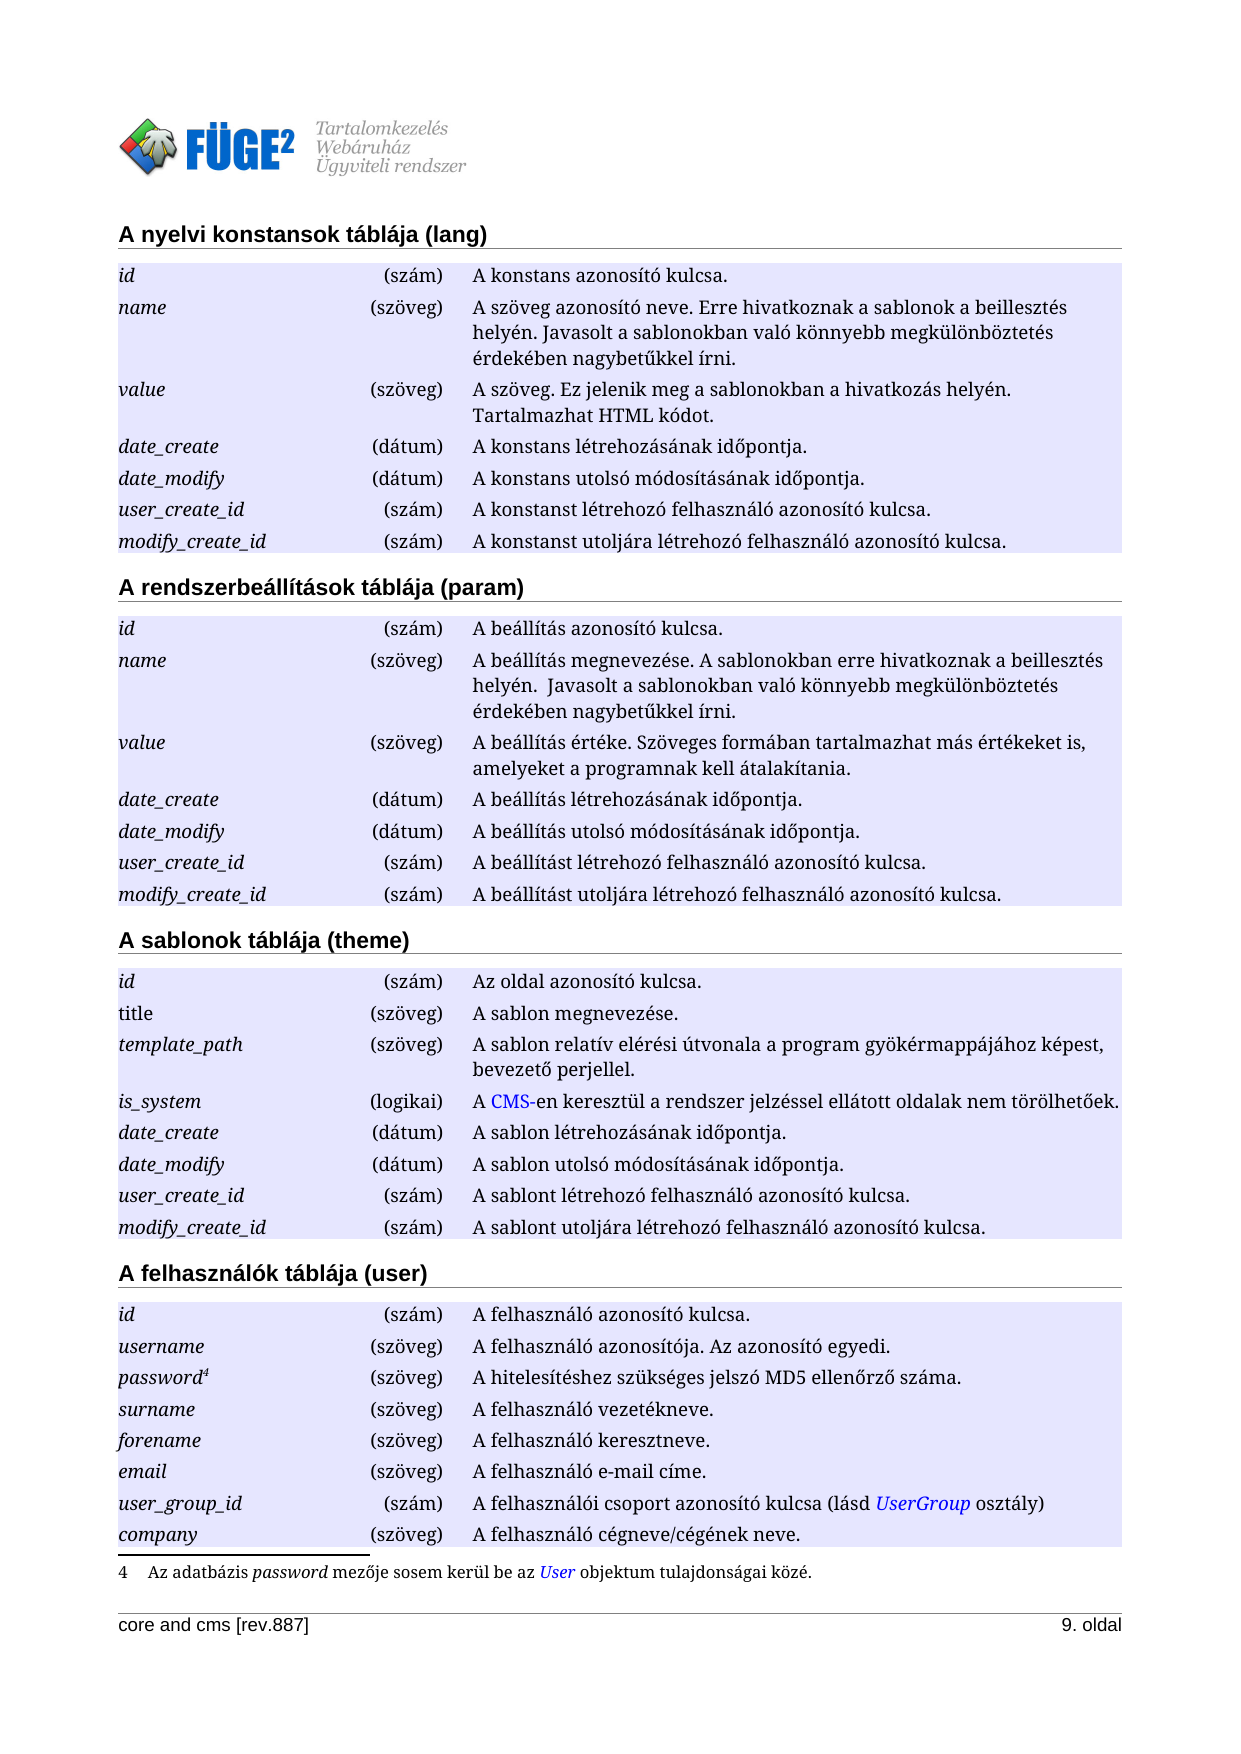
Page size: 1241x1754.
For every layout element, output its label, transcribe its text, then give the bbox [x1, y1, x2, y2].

text value (szöveg) A szöveg. Ez jelenik meg a sablonokban a hivatkozás helyén. Tartalmazhat HTML kódot. [118, 377, 1122, 428]
text date_modify (dátum) A beállítás utolsó módosításának időpontja. [118, 818, 1122, 843]
text user_create_id (szám) A konstanst létrehozó felhasználó azonosító kulcsa. [118, 497, 1122, 522]
text modify_create_id (szám) A konstanst utoljára létrehozó felhasználó azonosító kulcsa. [118, 528, 1122, 553]
subtitle A sablonok táblája (theme) [118, 927, 1122, 953]
text forename (szöveg) A felhasználó keresztneve. [118, 1427, 1122, 1453]
text date_create (dátum) A sablon létrehozásának időpontja. [118, 1120, 1122, 1145]
text modify_create_id (szám) A beállítást utoljára létrehozó felhasználó azonosító kulcsa. [118, 881, 1122, 906]
text company (szöveg) A felhasználó cégneve/cégének neve. [118, 1522, 1122, 1547]
subtitle A rendszerbeállítások táblája (param) [118, 574, 1122, 601]
text user_create_id (szám) A beállítást létrehozó felhasználó azonosító kulcsa. [118, 849, 1122, 875]
text Az adatbázis password mezője sosem kerül be az User objektum tulajdonságai közé. [118, 1561, 1122, 1584]
text template_path (szöveg) A sablon relatív elérési útvonala a program gyökérmappájához képest, bevezető perjellel. [118, 1031, 1122, 1082]
text user_create_id (szám) A sablont létrehozó felhasználó azonosító kulcsa. [118, 1183, 1122, 1208]
text id (szám) Az oldal azonosító kulcsa. [118, 968, 1122, 994]
subtitle A felhasználók táblája (user) [118, 1260, 1122, 1287]
text surname (szöveg) A felhasználó vezetékneve. [118, 1396, 1122, 1421]
text id (szám) A felhasználó azonosító kulcsa. [118, 1302, 1122, 1327]
text password (szöveg) A hitelesítéshez szükséges jelszó MD5 ellenőrző száma. [118, 1364, 1122, 1390]
text date_modify (dátum) A sablon utolsó módosításának időpontja. [118, 1151, 1122, 1177]
text name (szöveg) A beállítás megnevezése. A sablonokban erre hivatkoznak a beillesztés helyén. Javasolt a sablonokban való könnyebb megkülönböztetés érdekében nagybetűkkel írni. [118, 647, 1122, 723]
text id (szám) A konstans azonosító kulcsa. [118, 263, 1122, 288]
text name (szöveg) A szöveg azonosító neve. Erre hivatkoznak a sablonok a beillesztés helyén. Javasolt a sablonokban való könnyebb megkülönböztetés érdekében nagybetűkkel írni. [118, 294, 1122, 371]
text title (szöveg) A sablon megnevezése. [118, 1000, 1122, 1025]
text date_create (dátum) A konstans létrehozásának időpontja. [118, 434, 1122, 459]
text date_create (dátum) A beállítás létrehozásának időpontja. [118, 786, 1122, 812]
text username (szöveg) A felhasználó azonosítója. Az azonosító egyedi. [118, 1333, 1122, 1358]
text id (szám) A beállítás azonosító kulcsa. [118, 616, 1122, 641]
text email (szöveg) A felhasználó e-mail címe. [118, 1459, 1122, 1484]
picture [118, 118, 473, 177]
text user_group_id (szám) A felhasználói csoport azonosító kulcsa (lásd UserGroup osztály) [118, 1490, 1122, 1516]
text date_modify (dátum) A konstans utolsó módosításának időpontja. [118, 465, 1122, 491]
subtitle A nyelvi konstansok táblája (lang) [118, 221, 1122, 248]
text is_system (logikai) A CMS-en keresztül a rendszer jelzéssel ellátott oldalak nem törölhetőek. [118, 1088, 1122, 1114]
text modify_create_id (szám) A sablont utoljára létrehozó felhasználó azonosító kulcsa. [118, 1214, 1122, 1239]
text value (szöveg) A beállítás értéke. Szöveges formában tartalmazhat más értékeket is, amelyeket a programnak kell átalakítania. [118, 729, 1122, 781]
